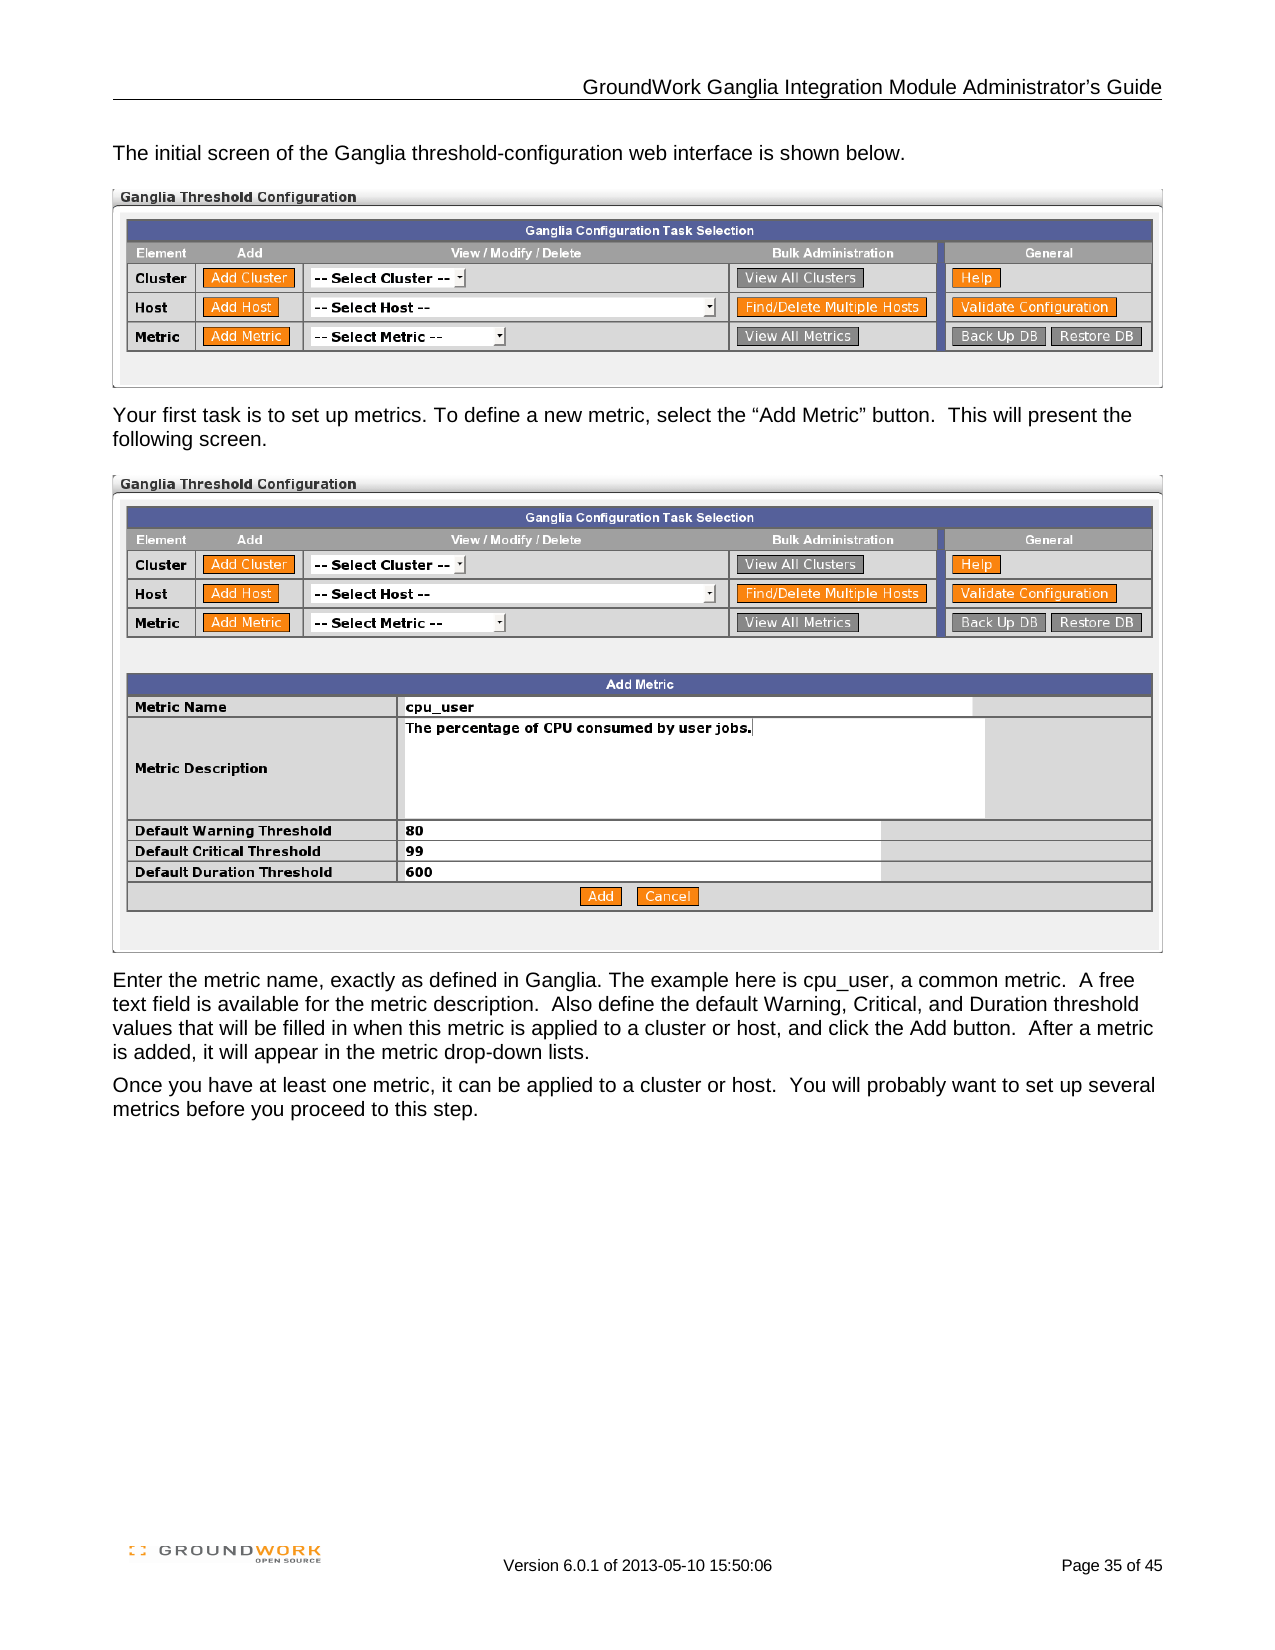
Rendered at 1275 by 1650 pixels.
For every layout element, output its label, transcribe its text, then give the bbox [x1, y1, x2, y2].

picture [112, 475, 1163, 953]
text The initial screen of the Ganglia threshold-configuration web interface is shown below. [112, 141, 1162, 165]
picture [129, 1546, 321, 1563]
text [112, 460, 1162, 475]
text Once you have at least one metric, it can be applied to a cluster or host. You will probably want to set up several metrics before you proceed to this step. [112, 1073, 1162, 1121]
text Enter the metric name, exactly as defined in Ganglia. The example here is cpu_user, a common metric. A free text field is available for the metric description. Also define the default Warning, Critical, and Duration threshold values that will be filled in when this metric is applied to a cluster or host, and click the Add button. After a metric is added, it will appear in the metric drop-down lists. [112, 953, 1162, 1064]
text [112, 174, 1162, 189]
picture [112, 189, 1163, 388]
text Your first task is to set up metrics. To define a new metric, select the “Add Metric” button. This will present the following screen. [112, 388, 1162, 451]
